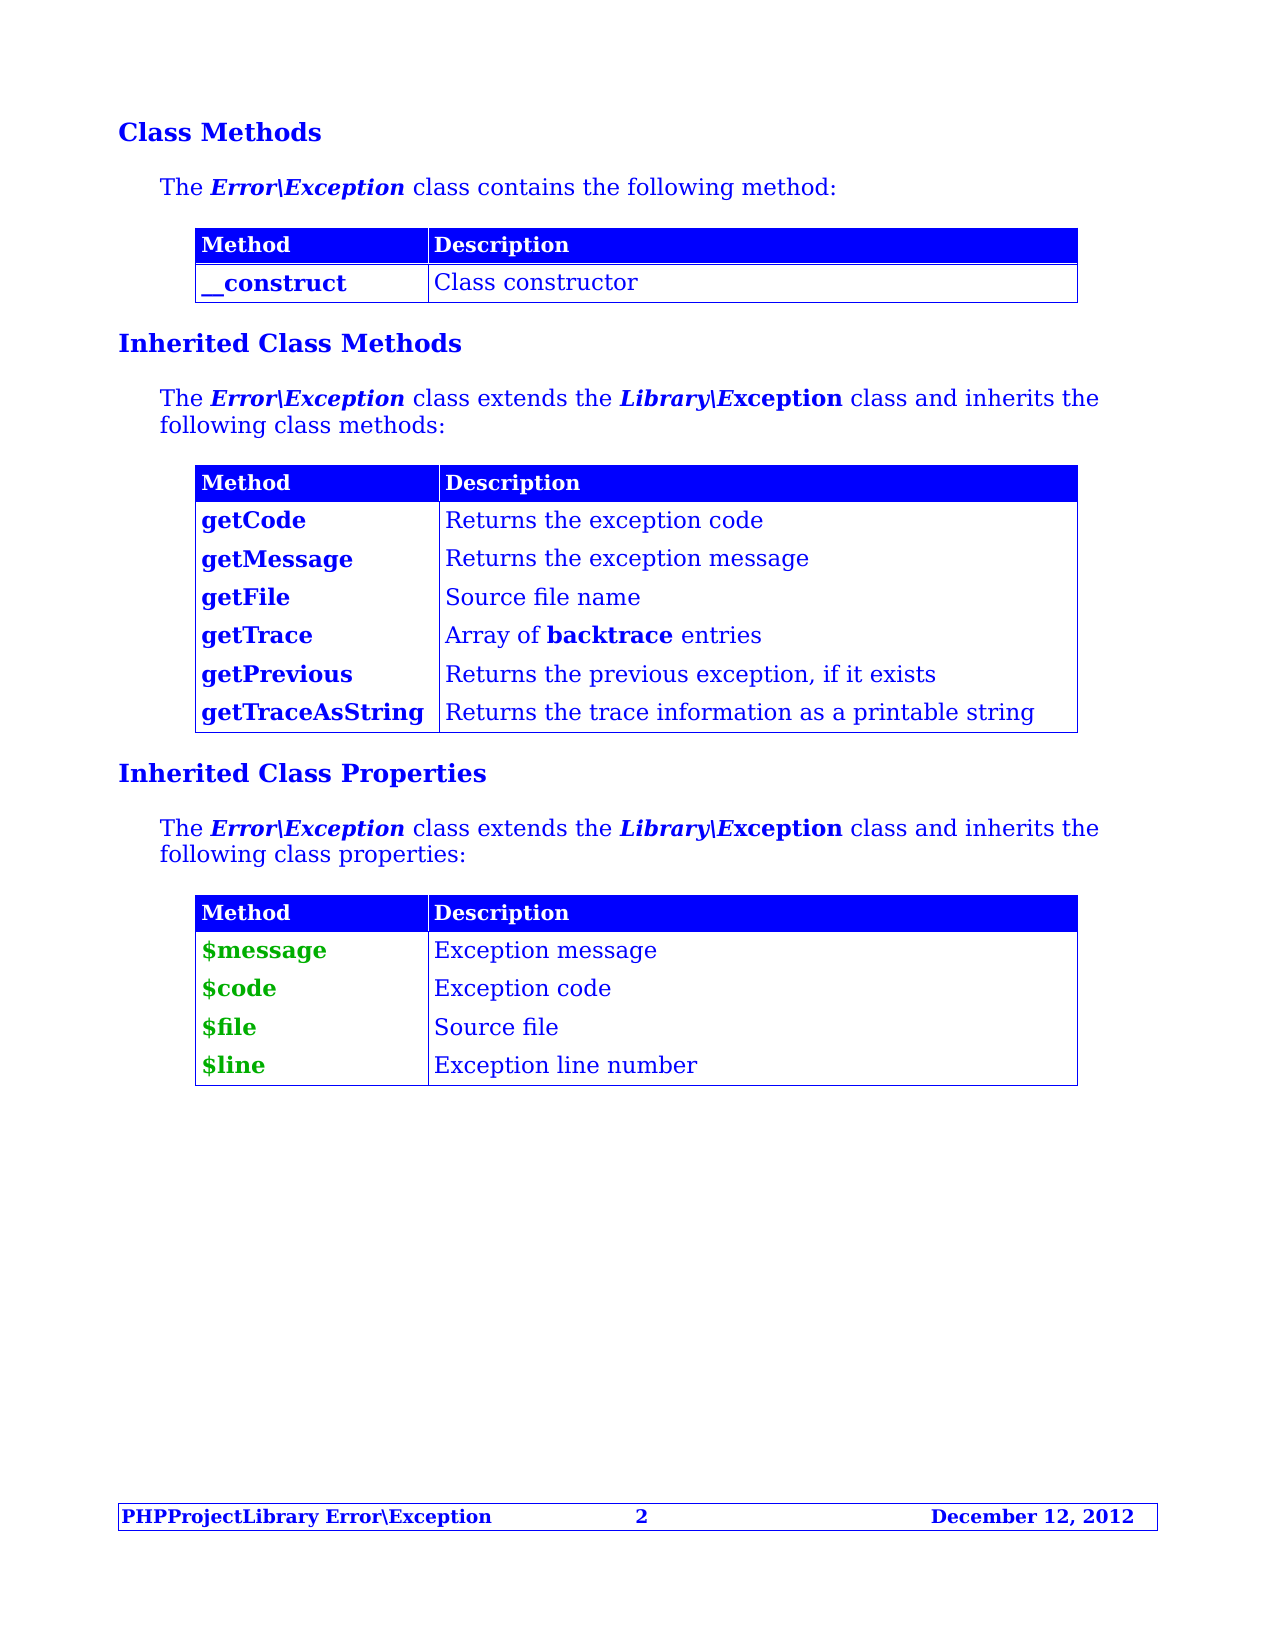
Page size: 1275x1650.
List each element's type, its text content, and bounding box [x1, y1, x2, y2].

table_cell getCode [196, 502, 439, 539]
text The Error\Exception class extends the Library\Exception class and inherits the following class properties: [159, 815, 1157, 868]
table_header Description [429, 896, 1077, 931]
table_header Method [196, 466, 439, 501]
table_cell $line [196, 1047, 428, 1085]
title Class Methods [118, 118, 1157, 147]
table_cell getTraceAsString [196, 695, 439, 732]
table_header Description [429, 229, 1077, 263]
table_cell $file [196, 1009, 428, 1046]
table_cell Returns the exception message [440, 541, 1077, 578]
table_cell Exception code [429, 971, 1077, 1008]
table_cell getTrace [196, 617, 439, 655]
table_cell Exception message [429, 932, 1077, 969]
table_header Method [196, 229, 428, 263]
table_cell $message [196, 932, 428, 969]
table_cell __construct [196, 265, 428, 302]
table_header Method [196, 896, 428, 931]
title Inherited Class Methods [118, 329, 1157, 358]
table_cell $code [196, 971, 428, 1008]
text The Error\Exception class contains the following method: [159, 174, 1157, 201]
table_cell Returns the trace information as a printable string [440, 695, 1077, 732]
table_cell getMessage [196, 541, 439, 578]
table_cell Source file [429, 1009, 1077, 1046]
table_header Description [440, 466, 1077, 501]
table_cell getFile [196, 579, 439, 616]
table_cell Class constructor [429, 265, 1077, 302]
title Inherited Class Properties [118, 759, 1157, 788]
table_cell Returns the exception code [440, 502, 1077, 539]
table_cell Exception line number [429, 1047, 1077, 1085]
table_cell getPrevious [196, 656, 439, 693]
text The Error\Exception class extends the Library\Exception class and inherits the following class methods: [159, 385, 1157, 438]
table_cell Array of backtrace entries [440, 617, 1077, 655]
table_cell Returns the previous exception, if it exists [440, 656, 1077, 693]
table_cell Source file name [440, 579, 1077, 616]
